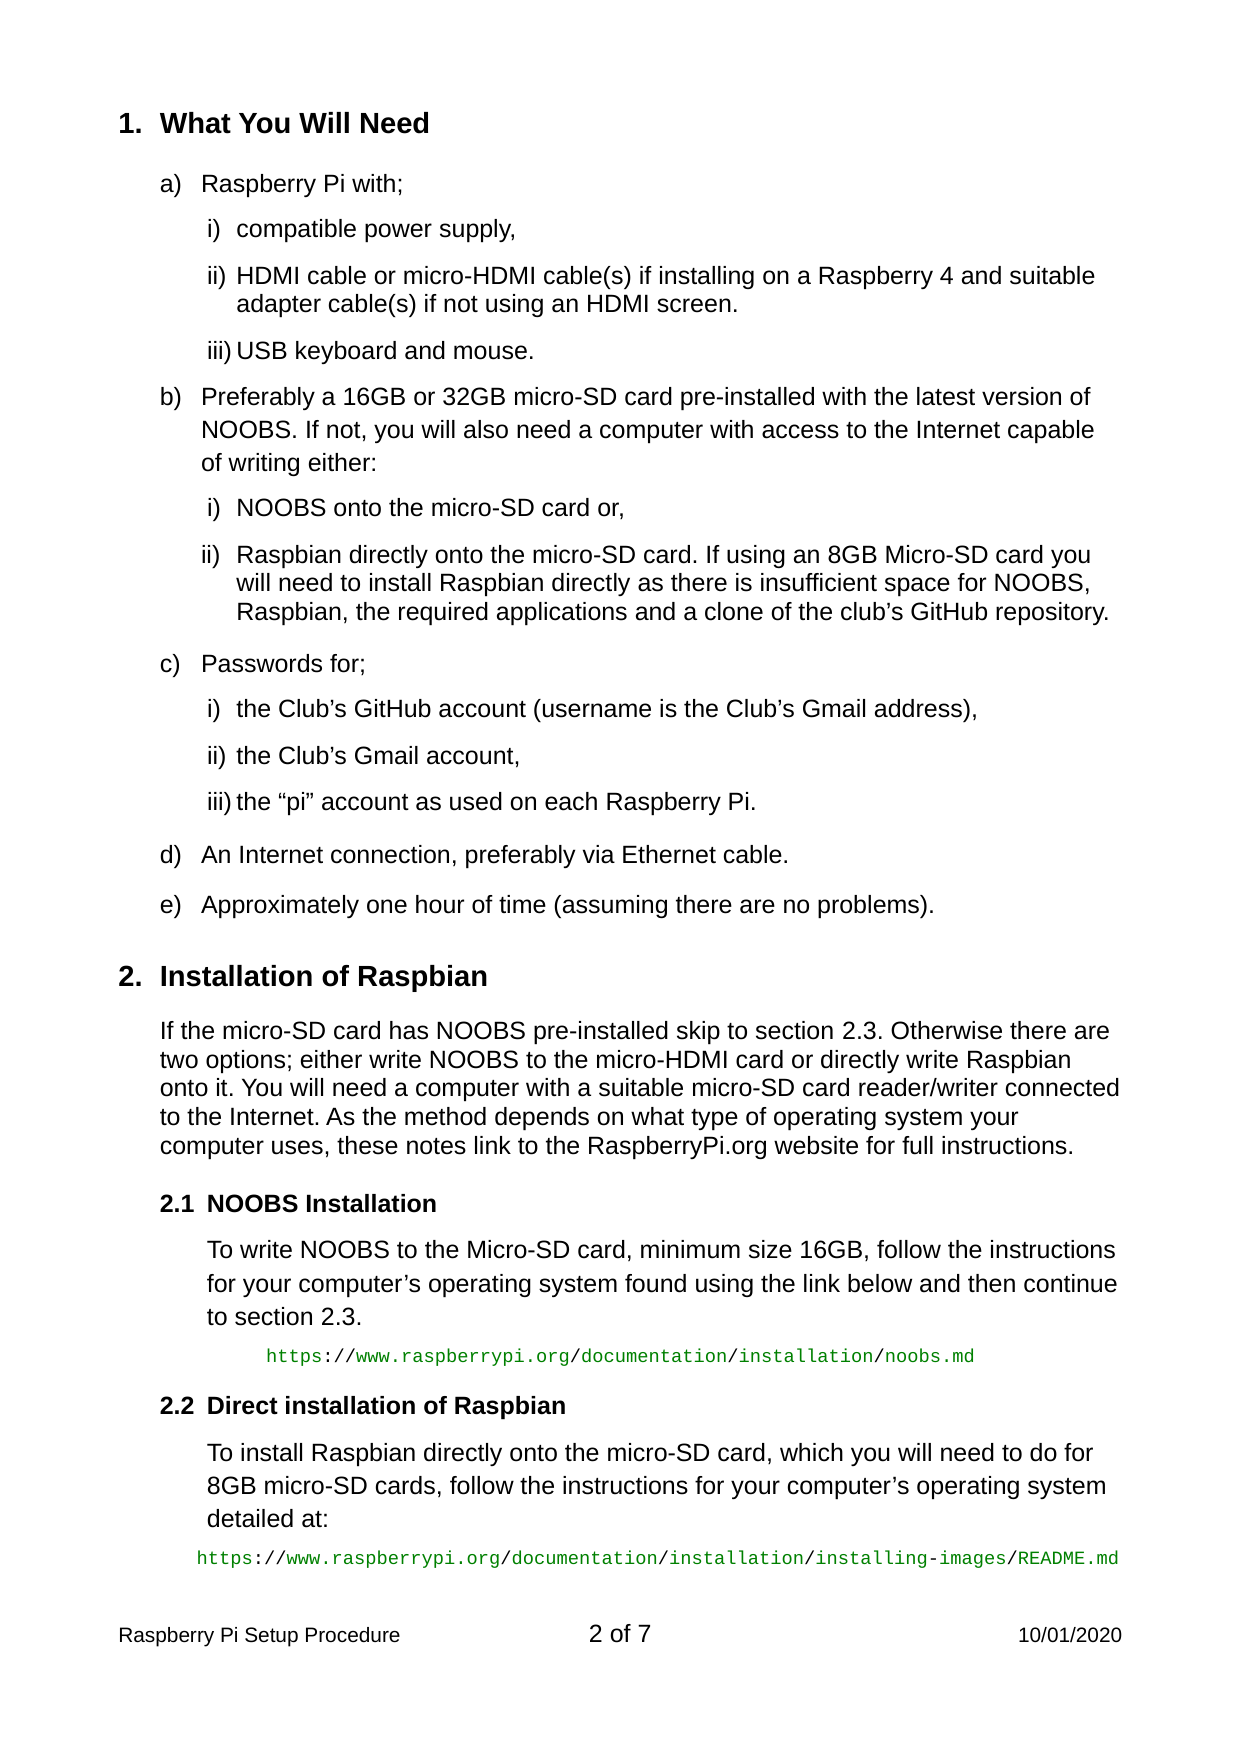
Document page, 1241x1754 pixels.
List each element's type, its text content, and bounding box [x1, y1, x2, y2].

list Raspbian directly onto the micro-SD card. If using an 8GB Micro-SD card you will need to install Raspbian directly as there is insufficient space for NOOBS, Raspbian, the required applications and a clone of the club’s GitHub repository. [201, 539, 1122, 626]
title NOOBS Installation [159, 1189, 1122, 1218]
title Direct installation of Raspbian [159, 1391, 1122, 1420]
title What You Will Need [118, 106, 1122, 140]
text If the micro-SD card has NOOBS pre-installed skip to section 2.3. Otherwise there are two options; either write NOOBS to the micro-HDMI card or directly write Raspbian onto it. You will need a computer with a suitable micro-SD card reader/writer connected to the Internet. As the method depends on what type of operating system your computer uses, these notes link to the RaspberryPi.org website for full instructions. [159, 1016, 1122, 1159]
title Installation of Raspbian [118, 959, 1122, 992]
text To install Raspbian directly onto the micro-SD card, which you will need to do for 8GB micro-SD cards, follow the instructions for your computer’s operating system detailed at: [207, 1438, 1122, 1533]
list Preferably a 16GB or 32GB micro-SD card pre-installed with the latest version of NOOBS. If not, you will also need a computer with access to the Internet capable of writing either: [159, 382, 1122, 477]
list USB keyboard and mouse. [207, 336, 1122, 364]
list the Club’s GitHub account (username is the Club’s Gmail address), [207, 694, 1122, 723]
list Approximately one hour of time (assuming there are no problems). [159, 890, 1122, 919]
list compatible power supply, [207, 214, 1122, 243]
list An Internet connection, preferably via Ethernet cable. [159, 839, 1122, 868]
list Passwords for; [159, 649, 1122, 678]
text To write NOOBS to the Micro-SD card, minimum size 16GB, follow the instructions for your computer’s operating system found using the link below and then continue to section 2.3. [207, 1236, 1122, 1330]
list HDMI cable or micro-HDMI cable(s) if installing on a Raspberry 4 and suitable adapter cable(s) if not using an HDMI screen. [207, 261, 1122, 318]
text https://www.raspberrypi.org/documentation/installation/noobs.md [118, 1346, 1122, 1368]
list Raspberry Pi with; [159, 169, 1122, 198]
list NOOBS onto the micro-SD card or, [207, 493, 1122, 522]
list the “pi” account as used on each Raspberry Pi. [207, 787, 1122, 816]
text https://www.raspberrypi.org/documentation/installation/installing-images/README.md [118, 1549, 1122, 1570]
list the Club’s Gmail account, [207, 741, 1122, 769]
